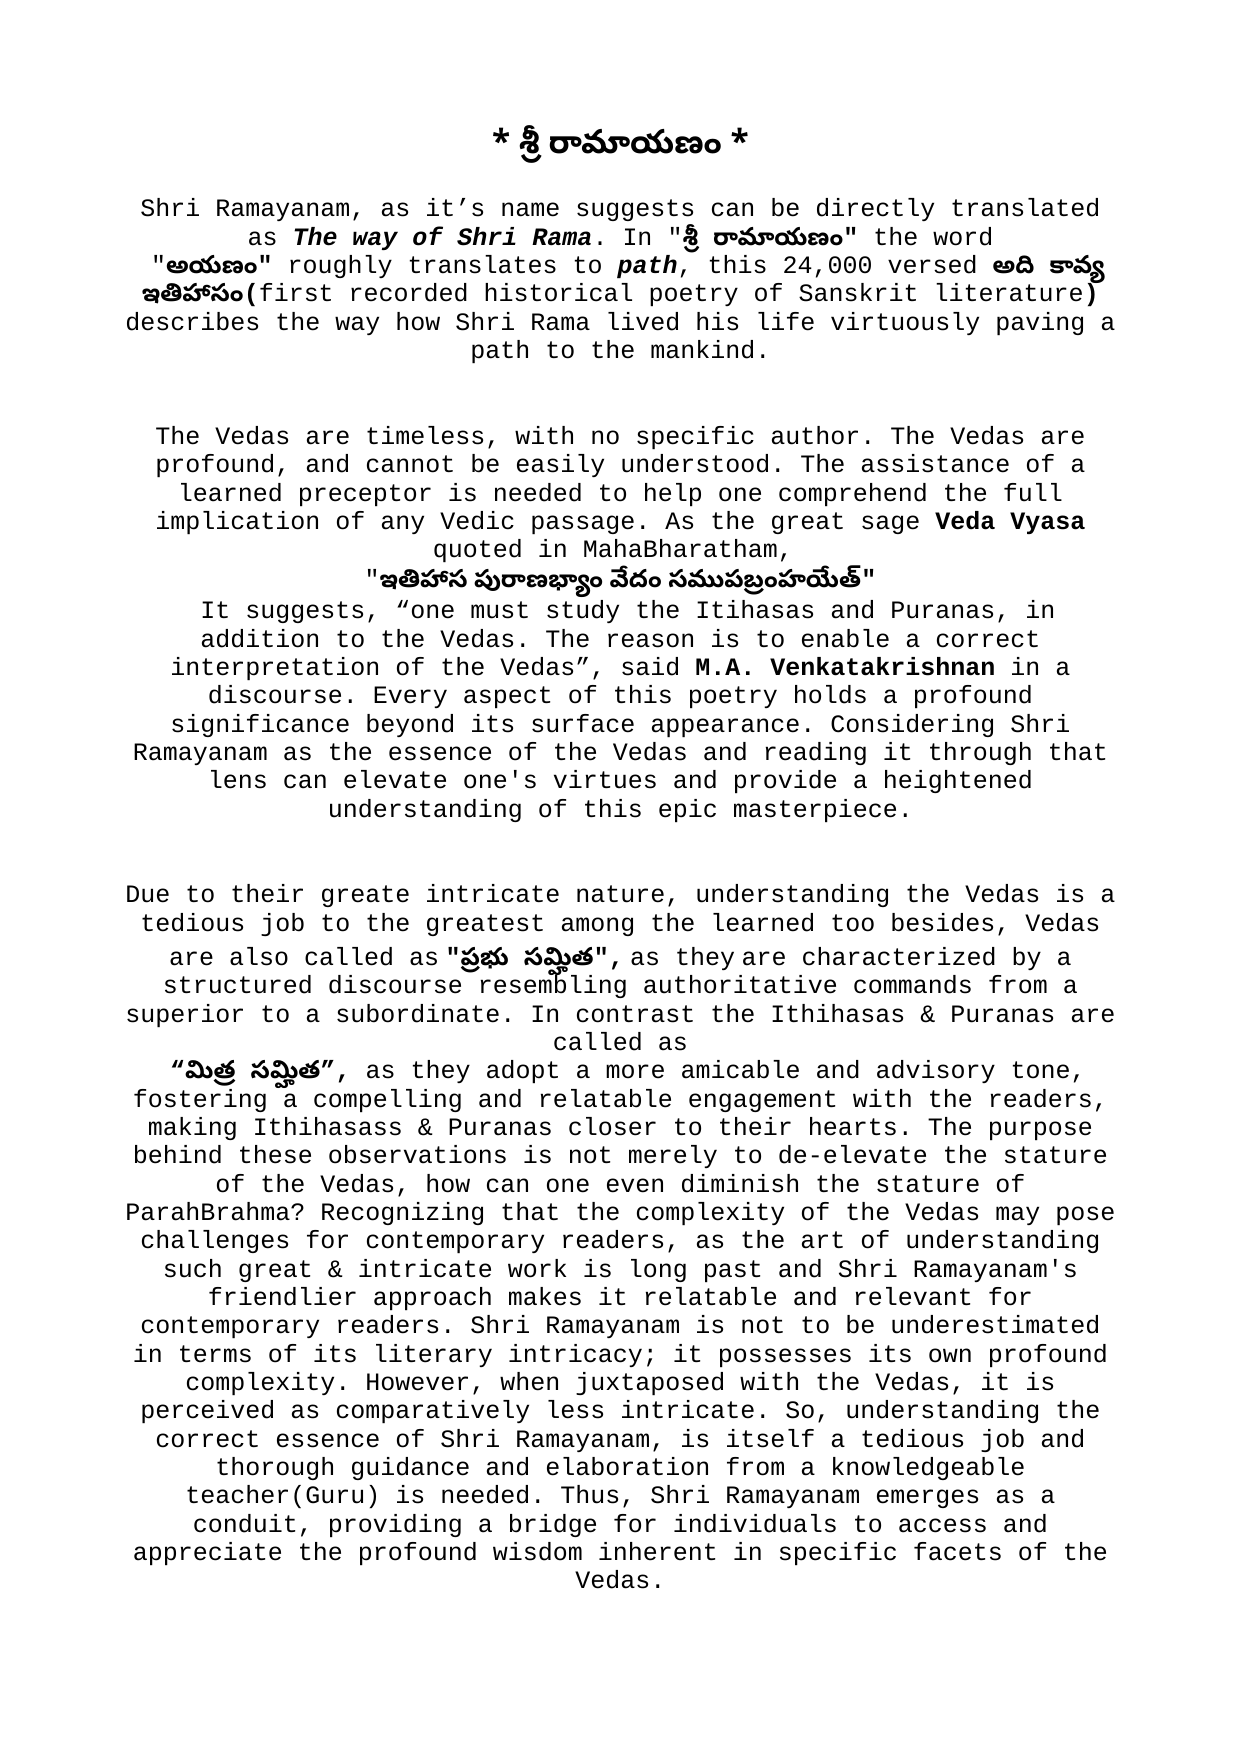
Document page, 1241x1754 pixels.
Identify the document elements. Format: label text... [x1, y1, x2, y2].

text "అయణం" roughly translates to path, this 24,000 versed అది కావ్య ఇతిహాసం(first recorded historical poetry of Sanskrit literature) describes the way how Shri Rama lived his life virtuously paving a path to the mankind. [118, 253, 1122, 366]
text * శ్రీ రామాయణం * [118, 118, 1122, 167]
text Due to their greate intricate nature, understanding the Vedas is a tedious job to the greatest among the learned too besides, Vedas are also called as "ప్రభు సమ్హిత", as they are characterized by a structured discourse resembling authoritative commands from a superior to a subordinate. In contrast the Ithihasas & Puranas are called as [118, 882, 1122, 1058]
text The Vedas are timeless, with no specific author. The Vedas are profound, and cannot be easily understood. The assistance of a learned preceptor is needed to help one comprehend the full implication of any Vedic passage. As the great sage Veda Vyasa quoted in MahaBharatham, [118, 423, 1122, 565]
text “మిత్ర సమ్హిత”, as they adopt a more amicable and advisory tone, fostering a compelling and relatable engagement with the readers, making Ithihasass & Puranas closer to their hearts. The purpose behind these observations is not merely to de-elevate the stature of the Vedas, how can one even diminish the stature of ParahBrahma? Recognizing that the complexity of the Vedas may pose challenges for contemporary readers, as the art of understanding such great & intricate work is long past and Shri Ramayanam's friendlier approach makes it relatable and relevant for contemporary readers. Shri Ramayanam is not to be underestimated in terms of its literary intricacy; it possesses its own profound complexity. However, when juxtaposed with the Vedas, it is perceived as comparatively less intricate. So, understanding the correct essence of Shri Ramayanam, is itself a tedious job and thorough guidance and elaboration from a knowledgeable teacher(Guru) is needed. Thus, Shri Ramayanam emerges as a conduit, providing a bridge for individuals to access and appreciate the profound wisdom inherent in specific facets of the Vedas. [118, 1058, 1122, 1596]
text It suggests, “one must study the Itihasas and Puranas, in addition to the Vedas. The reason is to enable a correct interpretation of the Vedas”, said M.A. Venkatakrishnan in a discourse. Every aspect of this poetry holds a profound significance beyond its surface appearance. Considering Shri Ramayanam as the essence of the Vedas and reading it through that lens can elevate one's virtues and provide a heightened understanding of this epic masterpiece. [118, 598, 1122, 824]
text Shri Ramayanam, as it’s name suggests can be directly translated as The way of Shri Rama. In "శ్రీ రామాయణం" the word [118, 196, 1122, 253]
text "ఇతిహాస పురాణభ్యాం వేదం సముపబ్రంహయేత్" [118, 565, 1122, 598]
